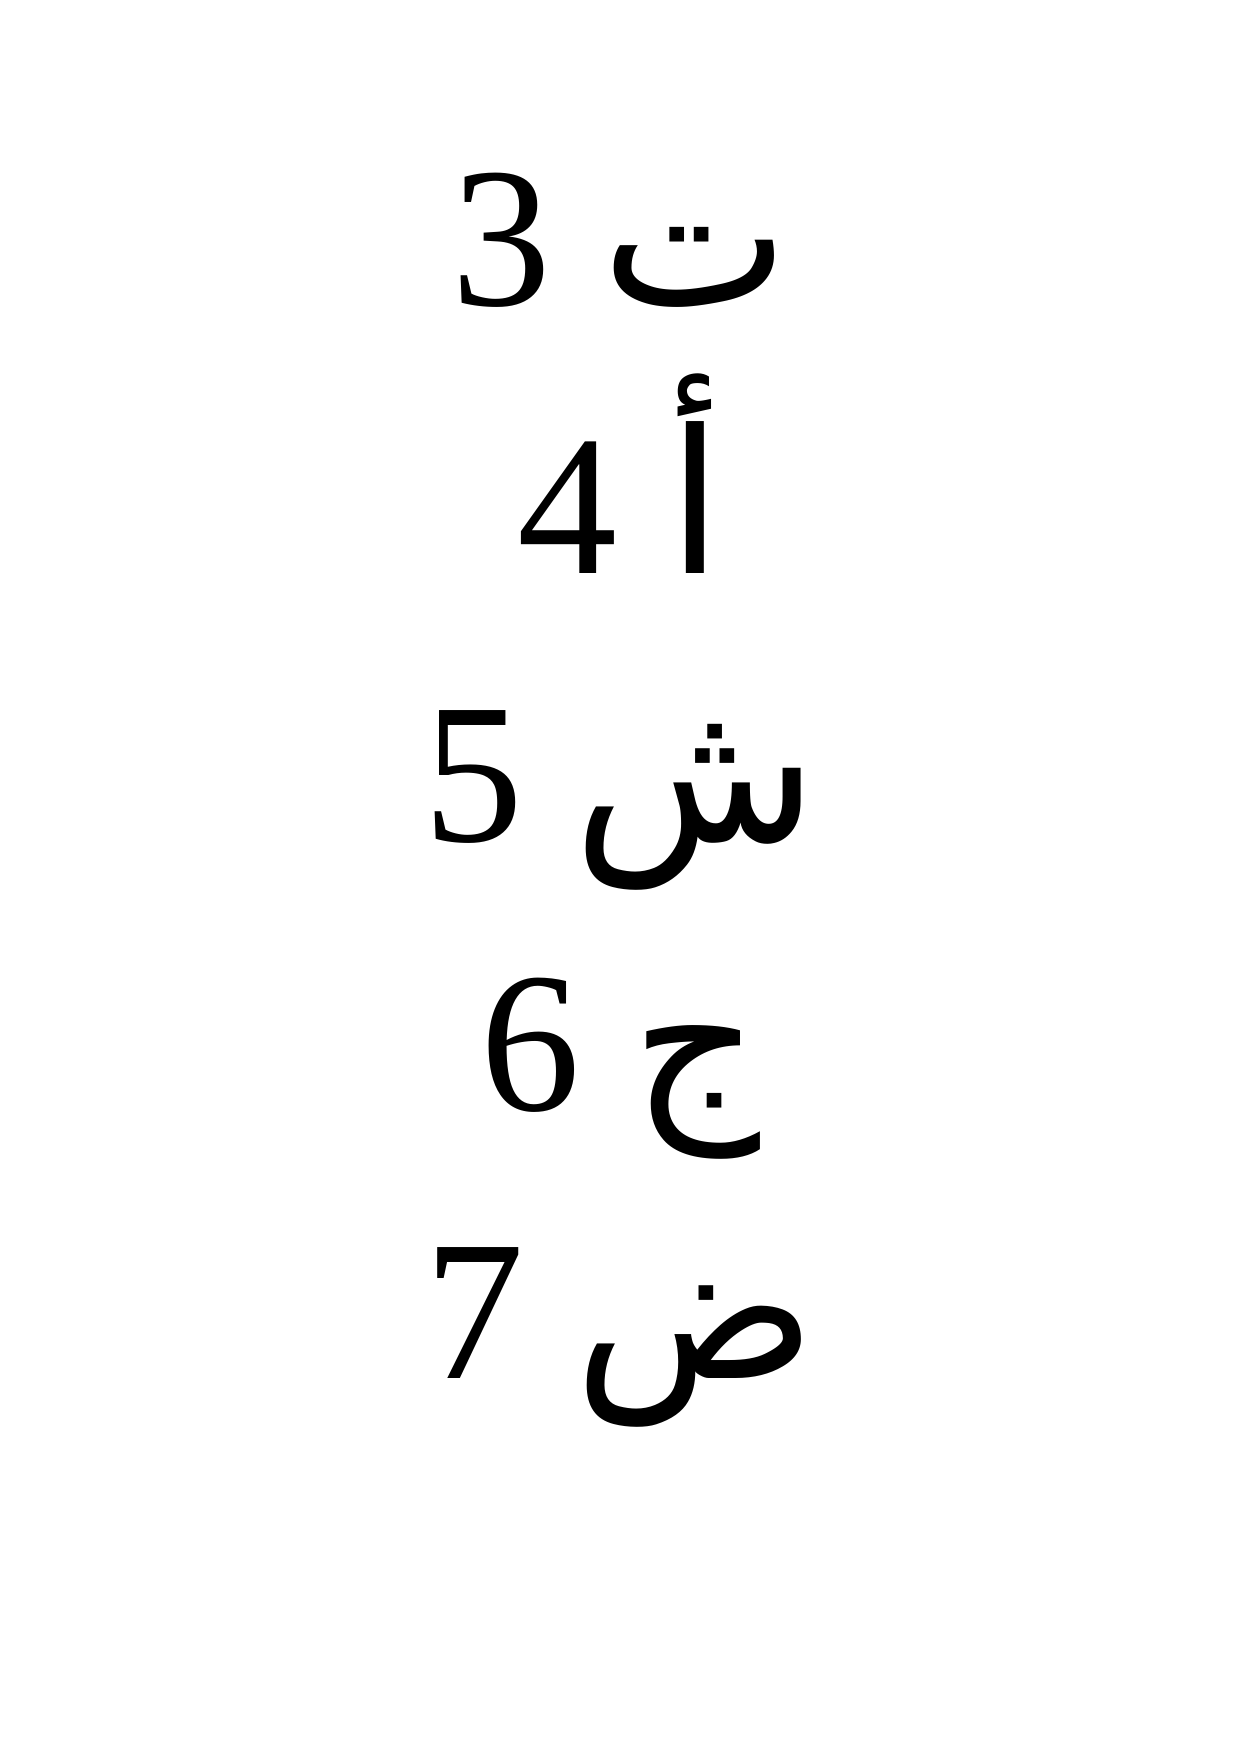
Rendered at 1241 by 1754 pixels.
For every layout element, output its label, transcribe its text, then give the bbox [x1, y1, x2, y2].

text 7 ض [118, 1192, 1122, 1460]
text 5 ش [118, 655, 1122, 923]
text 6 ج [118, 923, 1122, 1192]
text 4 أ [118, 387, 1122, 655]
text 3 ت [118, 118, 1122, 387]
